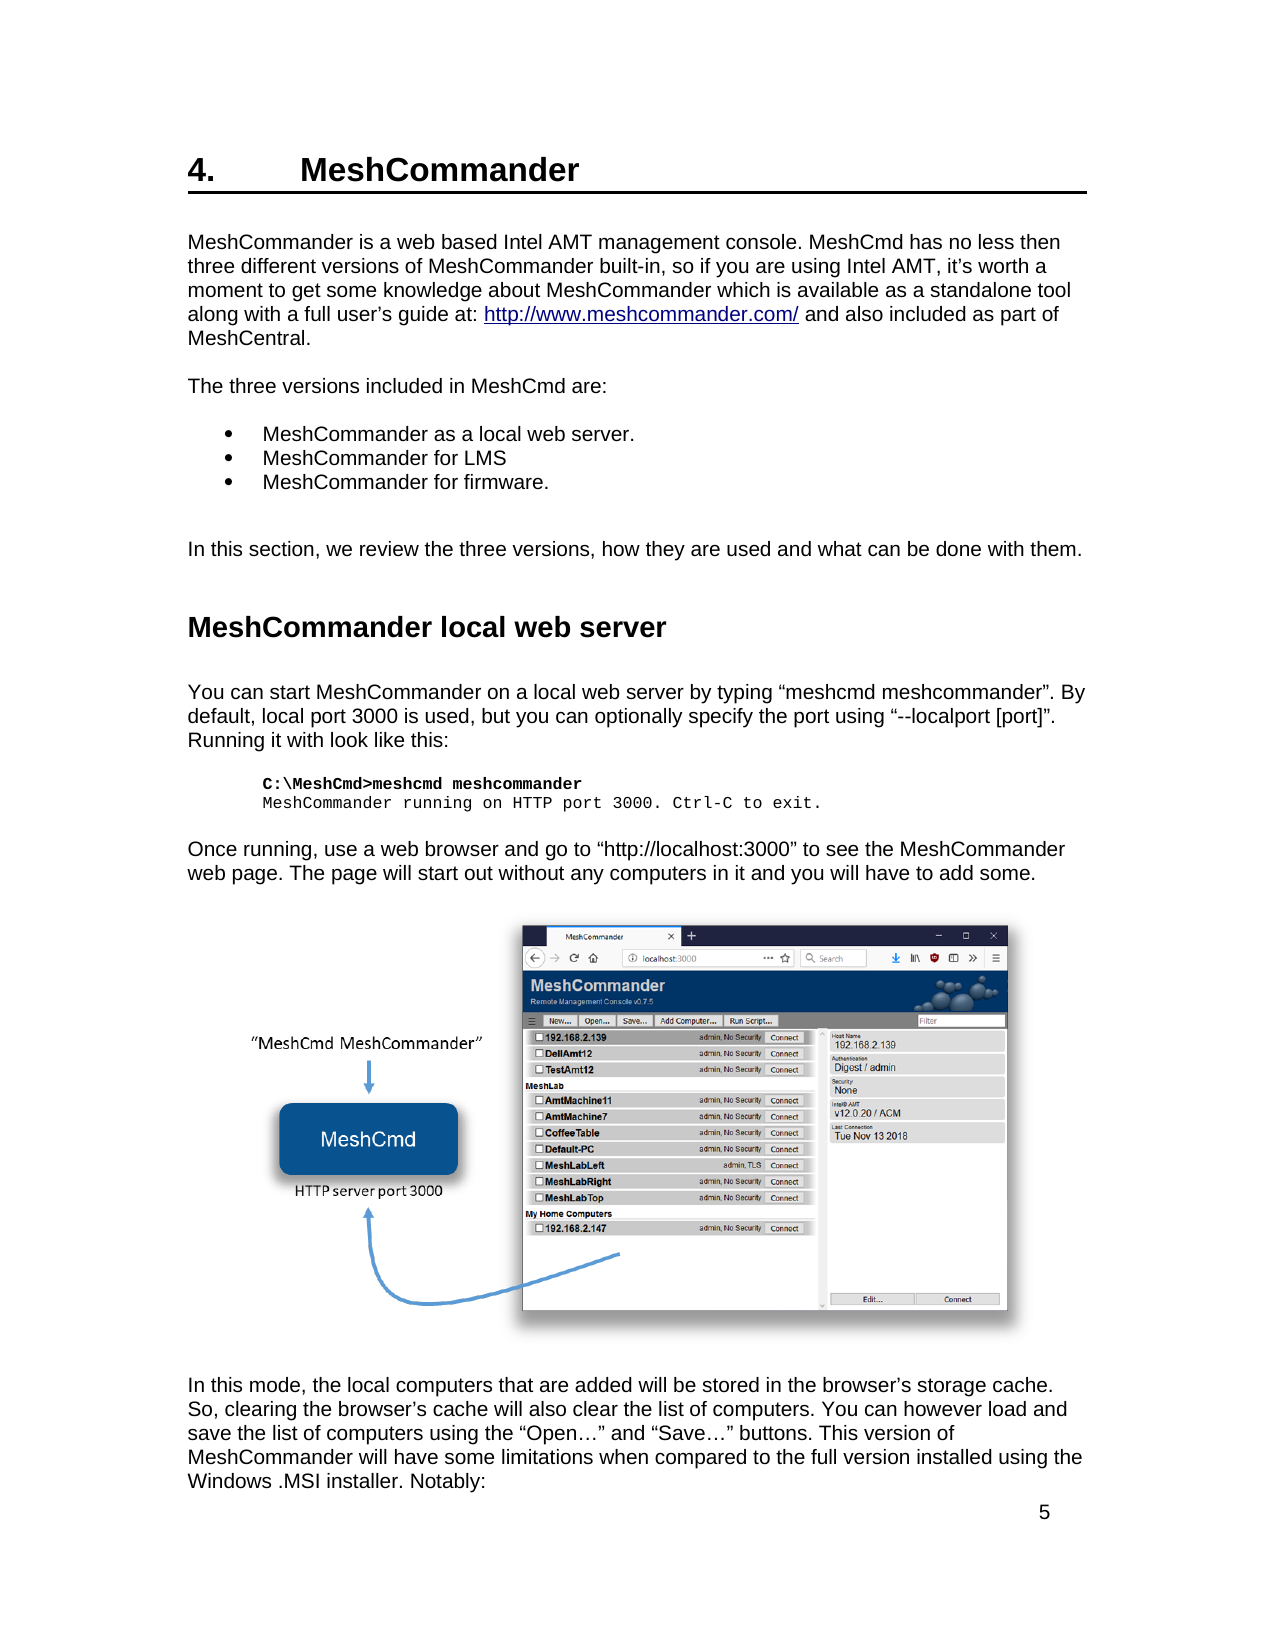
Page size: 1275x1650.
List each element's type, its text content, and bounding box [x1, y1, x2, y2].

text MeshCommander is a web based Intel AMT management console. MeshCmd has no less then three different versions of MeshCommander built-in, so if you are using Intel AMT, it’s worth a moment to get some knowledge about MeshCommander which is available as a standalone tool along with a full user’s guide at: http://www.meshcommander.com/ and also included as part of MeshCentral. [187, 230, 1087, 350]
text In this section, we review the three versions, how they are used and what can be done with them. [187, 537, 1087, 561]
list MeshCommander as a local web server. [225, 422, 1087, 446]
text You can start MeshCommander on a local web server by typing “meshcmd meshcommander”. By default, local port 3000 is used, but you can optionally specify the port using “--localport [port]”. Running it with look like this: [187, 680, 1087, 752]
list MeshCommander for LMS [225, 446, 1087, 470]
text Once running, use a web browser and go to “http://localhost:3000” to see the MeshCommander web page. The page will start out without any computers in it and you will have to add some. [187, 837, 1087, 885]
text C:\MeshCmd>meshcmd meshcommander [262, 776, 1087, 794]
list MeshCommander for firmware. [225, 470, 1087, 494]
subtitle MeshCommander [187, 150, 1087, 194]
text The three versions included in MeshCmd are: [187, 374, 1087, 398]
text In this mode, the local computers that are added will be stored in the browser’s storage cache. So, clearing the browser’s cache will also clear the list of computers. You can however load and save the list of computers using the “Open…” and “Save…” buttons. This version of MeshCommander will have some limitations when compared to the full version installed using the Windows .MSI installer. Notably: [187, 1373, 1087, 1493]
subtitle MeshCommander local web server [187, 610, 1087, 643]
text MeshCommander running on HTTP port 3000. Ctrl-C to exit. [262, 794, 1087, 813]
